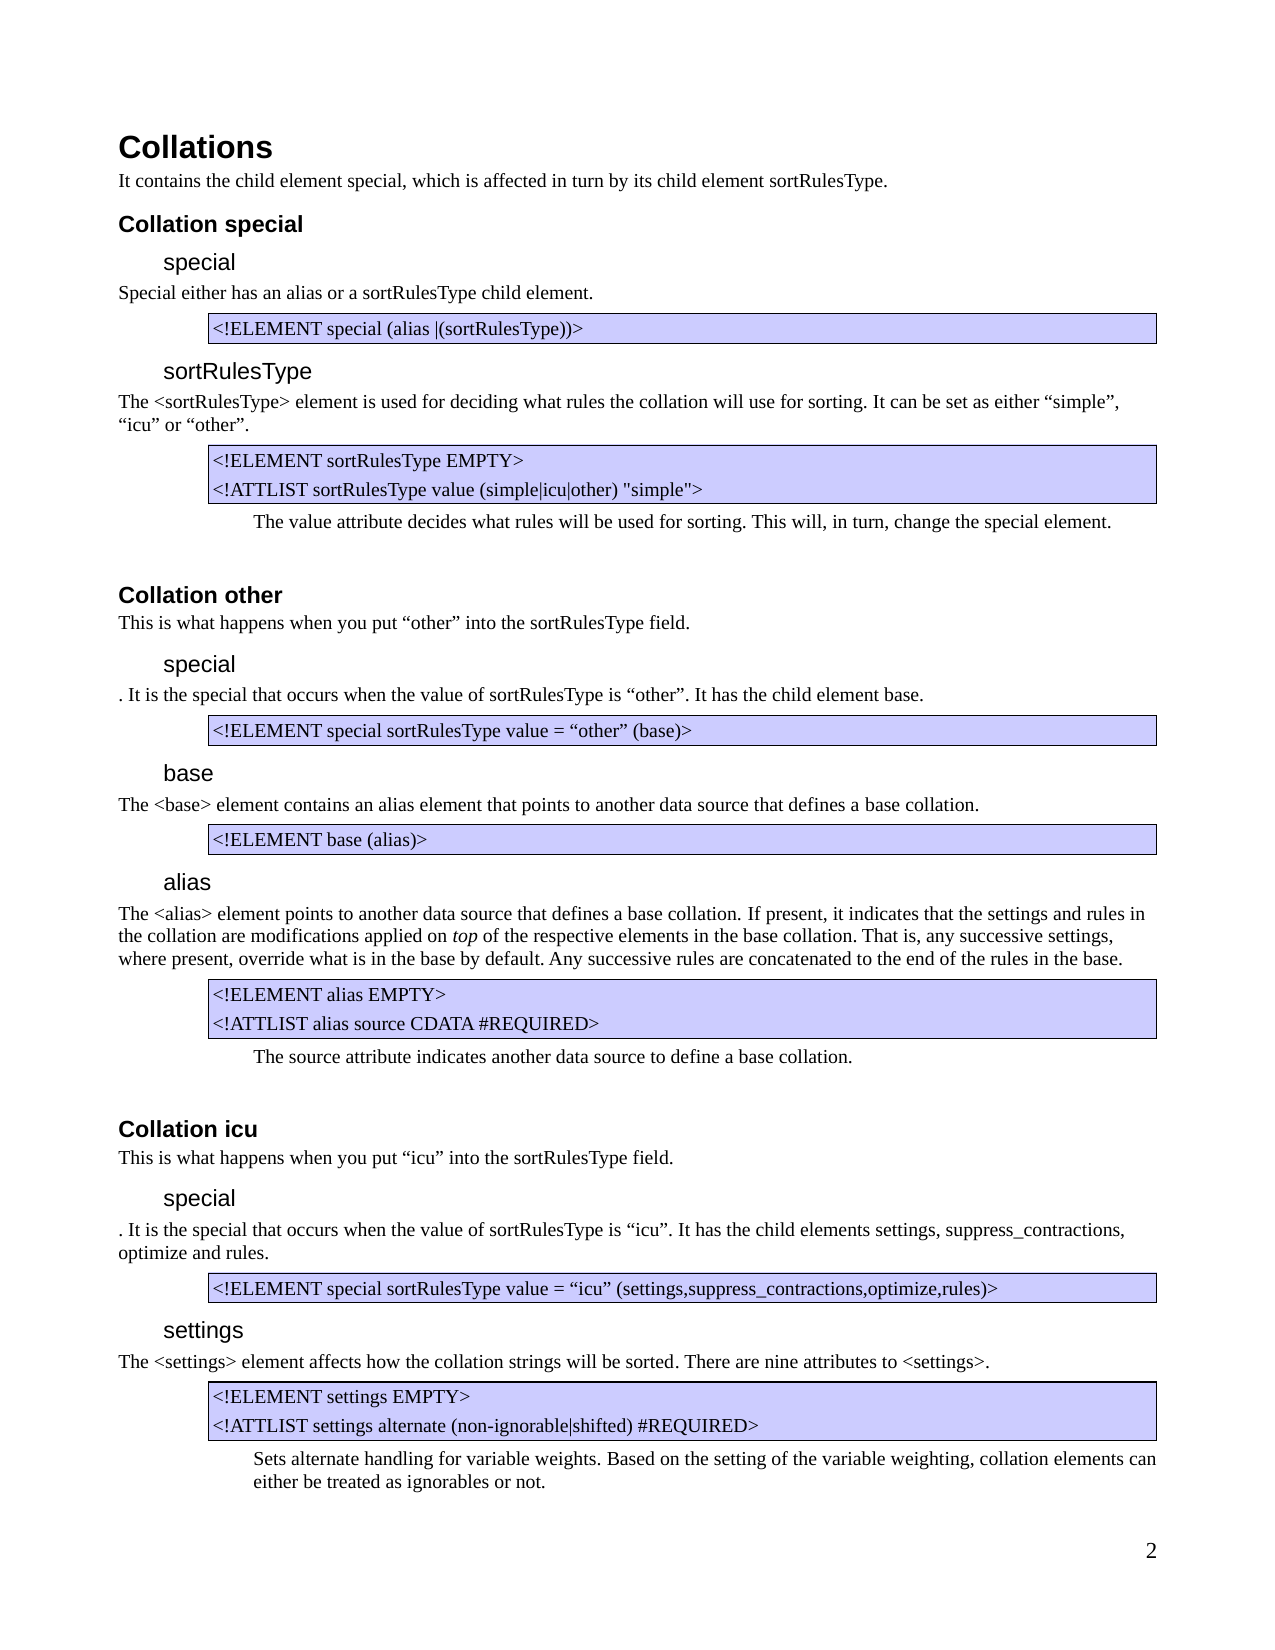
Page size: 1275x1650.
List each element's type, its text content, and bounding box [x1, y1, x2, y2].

text <!ATTLIST sortRulesType value (simple|icu|other) "simple"> [209, 473, 1156, 503]
text . It is the special that occurs when the value of sortRulesType is “other”. It has the child element base. [118, 683, 1157, 706]
text . It is the special that occurs when the value of sortRulesType is “icu”. It has the child elements settings, suppress_contractions, optimize and rules. [118, 1218, 1157, 1263]
text This is what happens when you put “other” into the sortRulesType field. [118, 611, 1157, 634]
subtitle Collations [118, 129, 1157, 166]
subtitle settings [163, 1317, 1157, 1344]
text Special either has an alias or a sortRulesType child element. [118, 281, 1157, 304]
text <!ELEMENT sortRulesType EMPTY> [209, 446, 1156, 471]
subtitle special [163, 248, 1157, 275]
subtitle base [163, 760, 1157, 786]
text The source attribute indicates another data source to define a base collation. [253, 1045, 1157, 1068]
text The <sortRulesType> element is used for deciding what rules the collation will use for sorting. It can be set as either “simple”, “icu” or “other”. [118, 390, 1157, 436]
text <!ATTLIST settings alternate (non-ignorable|shifted) #REQUIRED> [209, 1410, 1156, 1440]
subtitle special [163, 651, 1157, 677]
text <!ELEMENT settings EMPTY> [209, 1383, 1156, 1408]
text The <alias> element points to another data source that defines a base collation. If present, it indicates that the settings and rules in the collation are modifications applied on top of the respective elements in the base collation. That is, any successive settings, where present, override what is in the base by default. Any successive rules are concatenated to the end of the rules in the base. [118, 902, 1157, 970]
subtitle special [163, 1185, 1157, 1212]
subtitle Collation icu [118, 1116, 1157, 1143]
text The value attribute decides what rules will be used for sorting. This will, in turn, change the special element. [253, 510, 1157, 533]
subtitle sortRulesType [163, 357, 1157, 384]
text It contains the child element special, which is affected in turn by its child element sortRulesType. [118, 168, 1157, 191]
subtitle Collation special [118, 211, 1157, 238]
text <!ELEMENT special sortRulesType value = “icu” (settings,suppress_contractions,optimize,rules)> [209, 1274, 1156, 1302]
text <!ELEMENT alias EMPTY> [209, 980, 1156, 1006]
text <!ELEMENT special (alias |(sortRulesType))> [209, 314, 1156, 343]
text The <base> element contains an alias element that points to another data source that defines a base collation. [118, 792, 1157, 815]
text <!ELEMENT special sortRulesType value = “other” (base)> [209, 716, 1156, 745]
text <!ATTLIST alias source CDATA #REQUIRED> [209, 1008, 1156, 1038]
text Sets alternate handling for variable weights. Based on the setting of the variable weighting, collation elements can either be treated as ignorables or not. [253, 1447, 1157, 1493]
text <!ELEMENT base (alias)> [209, 825, 1156, 854]
subtitle alias [163, 869, 1157, 896]
text This is what happens when you put “icu” into the sortRulesType field. [118, 1146, 1157, 1168]
text The <settings> element affects how the collation strings will be sorted. There are nine attributes to <settings>. [118, 1350, 1157, 1372]
subtitle Collation other [118, 582, 1157, 608]
